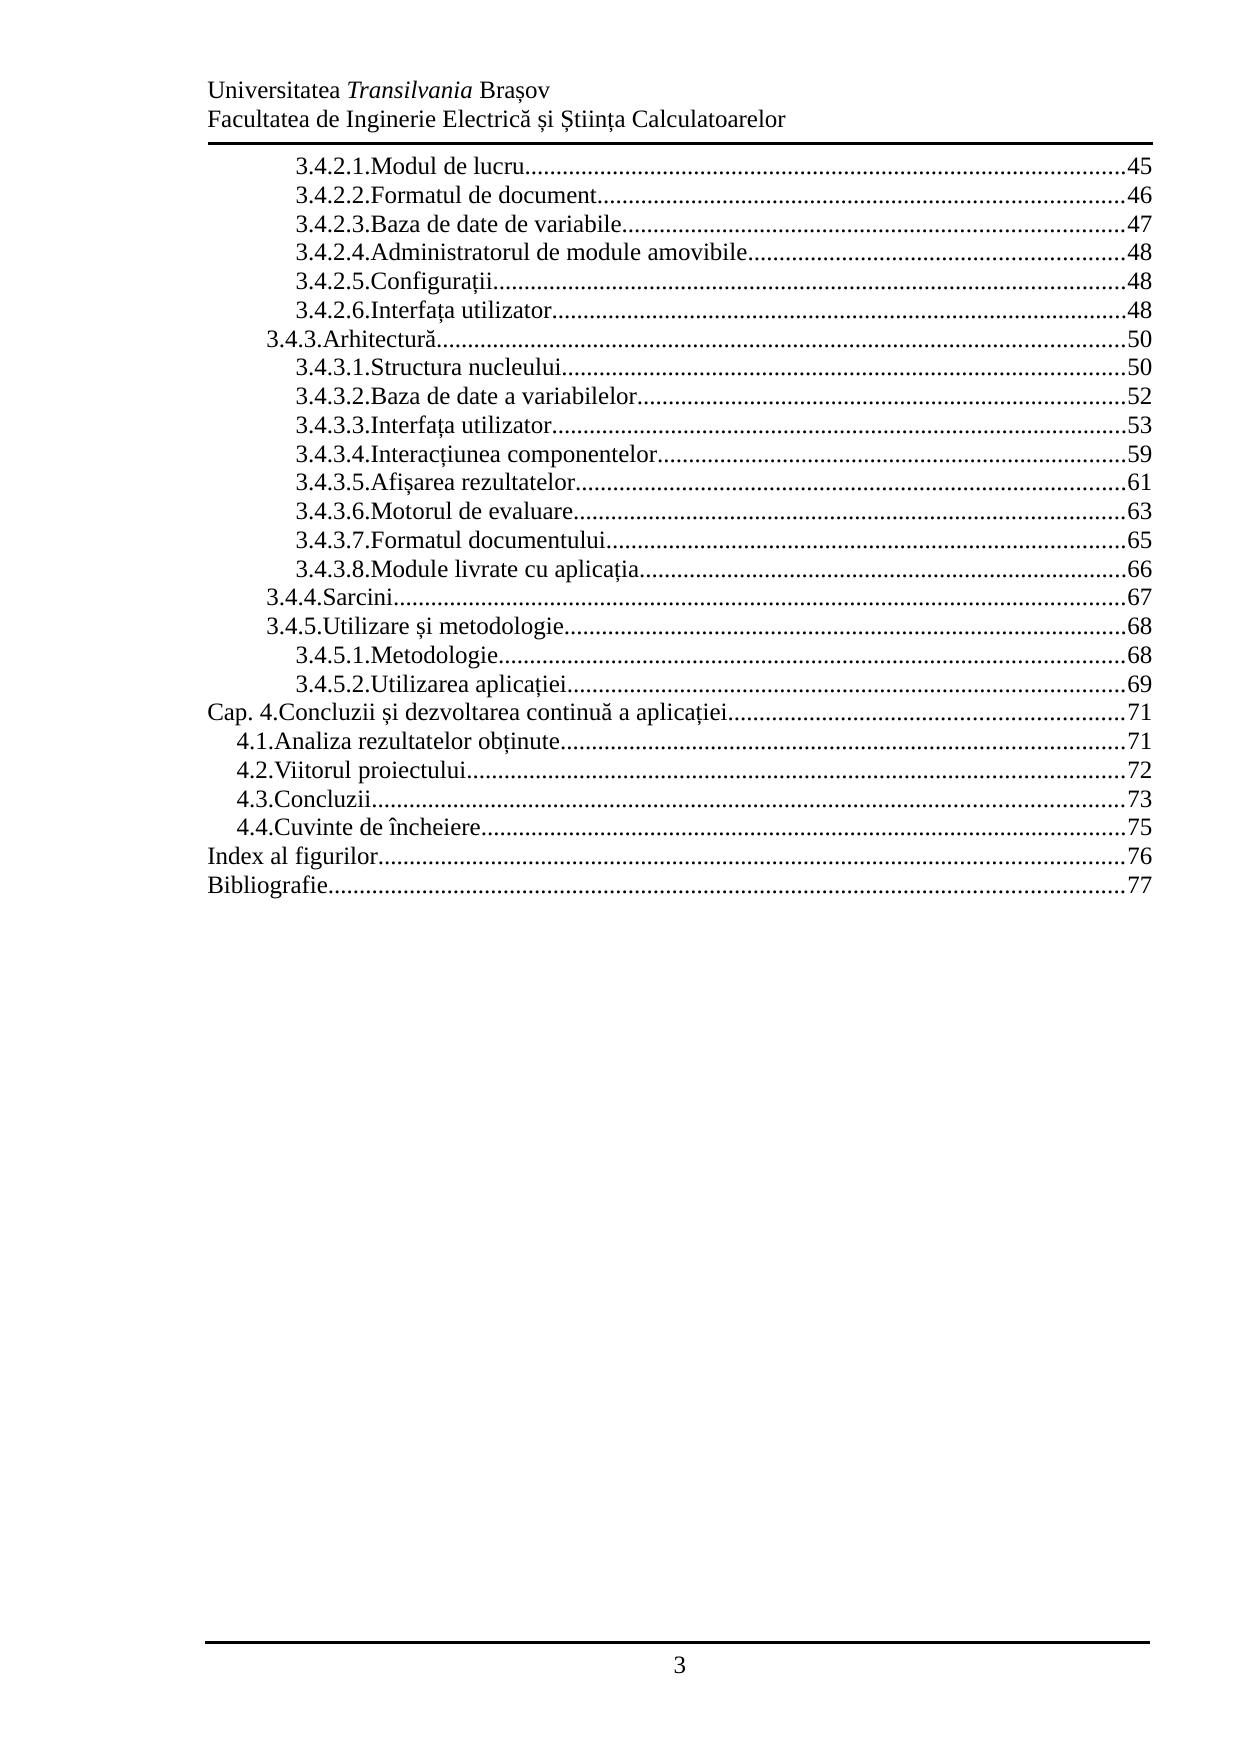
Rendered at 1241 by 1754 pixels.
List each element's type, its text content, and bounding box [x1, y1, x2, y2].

text 4.4.Cuvinte de încheiere 75 [236, 812, 1152, 841]
text 3.4.3.5.Afișarea rezultatelor 61 [295, 467, 1152, 496]
text 3.4.2.3.Baza de date de variabile 47 [295, 209, 1152, 237]
text 3.4.2.2.Formatul de document 46 [295, 180, 1152, 209]
text 3.4.4.Sarcini 67 [266, 582, 1152, 611]
text 4.1.Analiza rezultatelor obținute 71 [236, 726, 1152, 755]
text Cap. 4.Concluzii și dezvoltarea continuă a aplicației 71 [207, 697, 1152, 726]
text 3.4.5.1.Metodologie 68 [295, 640, 1152, 669]
text 3.4.5.Utilizare și metodologie 68 [266, 611, 1152, 640]
text 3.4.3.7.Formatul documentului 65 [295, 525, 1152, 554]
text 4.2.Viitorul proiectului 72 [236, 755, 1152, 784]
text Bibliografie 77 [207, 870, 1152, 899]
text 3.4.3.4.Interacțiunea componentelor 59 [295, 439, 1152, 467]
text 3.4.2.6.Interfața utilizator 48 [295, 295, 1152, 324]
text Index al figurilor 76 [207, 841, 1152, 870]
text 3.4.3.Arhitectură 50 [266, 324, 1152, 352]
text 3.4.3.2.Baza de date a variabilelor 52 [295, 381, 1152, 410]
text 3.4.2.4.Administratorul de module amovibile 48 [295, 237, 1152, 266]
text 3.4.3.6.Motorul de evaluare 63 [295, 496, 1152, 525]
text 3.4.2.5.Configurații 48 [295, 266, 1152, 295]
text 3.4.3.3.Interfața utilizator 53 [295, 410, 1152, 439]
text 4.3.Concluzii 73 [236, 784, 1152, 812]
text 3.4.5.2.Utilizarea aplicației 69 [295, 669, 1152, 697]
text 3.4.2.1.Modul de lucru 45 [295, 151, 1152, 180]
text 3.4.3.1.Structura nucleului 50 [295, 352, 1152, 381]
text 3.4.3.8.Module livrate cu aplicația 66 [295, 554, 1152, 582]
